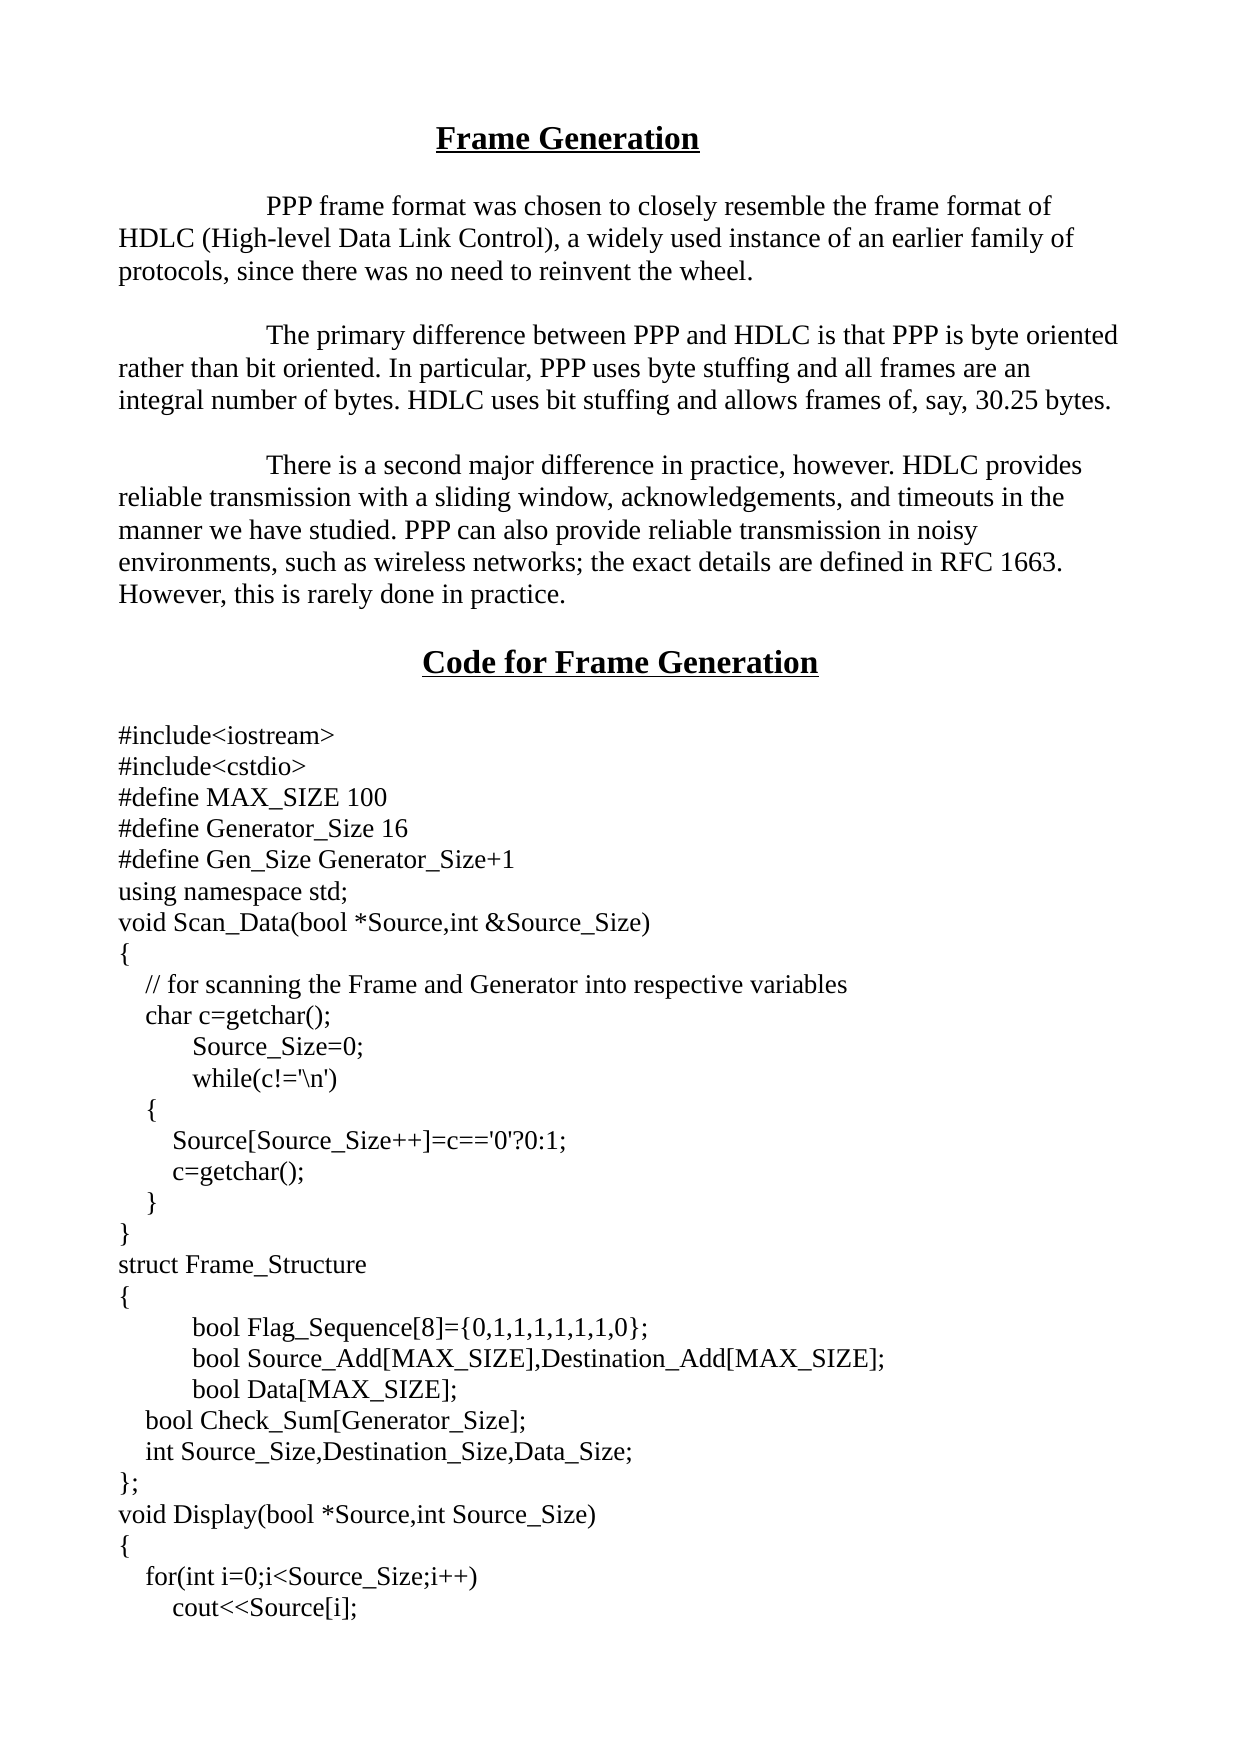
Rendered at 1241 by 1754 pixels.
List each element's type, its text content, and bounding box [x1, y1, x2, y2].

text #include<iostream> [118, 719, 1122, 750]
text PPP frame format was chosen to closely resemble the frame format of HDLC (High-level Data Link Control), a widely used instance of an earlier family of protocols, since there was no need to reinvent the wheel. [118, 189, 1122, 286]
text void Scan_Data(bool *Source,int &Source_Size) [118, 906, 1122, 937]
text Source_Size=0; [118, 1031, 1122, 1062]
text char c=getchar(); [118, 999, 1122, 1031]
text { [118, 1093, 1122, 1124]
text using namespace std; [118, 875, 1122, 906]
text #include<cstdio> [118, 750, 1122, 781]
text Code for Frame Generation [118, 642, 1122, 681]
text } [118, 1186, 1122, 1217]
text struct Frame_Structure [118, 1248, 1122, 1280]
text while(c!='\n') [118, 1062, 1122, 1093]
text }; [118, 1467, 1122, 1498]
text #define Generator_Size 16 [118, 812, 1122, 844]
text There is a second major difference in practice, however. HDLC provides reliable transmission with a sliding window, acknowledgements, and timeouts in the manner we have studied. PPP can also provide reliable transmission in noisy environments, such as wireless networks; the exact details are defined in RFC 1663. However, this is rarely done in practice. [118, 448, 1122, 610]
text // for scanning the Frame and Generator into respective variables [118, 968, 1122, 999]
text c=getchar(); [118, 1155, 1122, 1186]
text } [118, 1217, 1122, 1248]
text #define MAX_SIZE 100 [118, 781, 1122, 812]
text bool Flag_Sequence[8]={0,1,1,1,1,1,1,0}; [118, 1311, 1122, 1342]
text Frame Generation [118, 118, 1122, 156]
text cout<<Source[i]; [118, 1591, 1122, 1622]
text #define Gen_Size Generator_Size+1 [118, 844, 1122, 875]
text The primary difference between PPP and HDLC is that PPP is byte oriented [118, 318, 1122, 351]
text bool Check_Sum[Generator_Size]; [118, 1404, 1122, 1435]
text int Source_Size,Destination_Size,Data_Size; [118, 1435, 1122, 1467]
text Source[Source_Size++]=c=='0'?0:1; [118, 1124, 1122, 1155]
text { [118, 1280, 1122, 1311]
text for(int i=0;i<Source_Size;i++) [118, 1560, 1122, 1591]
text void Display(bool *Source,int Source_Size) [118, 1498, 1122, 1529]
text bool Data[MAX_SIZE]; [118, 1373, 1122, 1404]
text rather than bit oriented. In particular, PPP uses byte stuffing and all frames are an integral number of bytes. HDLC uses bit stuffing and allows frames of, say, 30.25 bytes. [118, 351, 1122, 416]
text { [118, 1529, 1122, 1560]
text bool Source_Add[MAX_SIZE],Destination_Add[MAX_SIZE]; [118, 1342, 1122, 1373]
text { [118, 937, 1122, 968]
